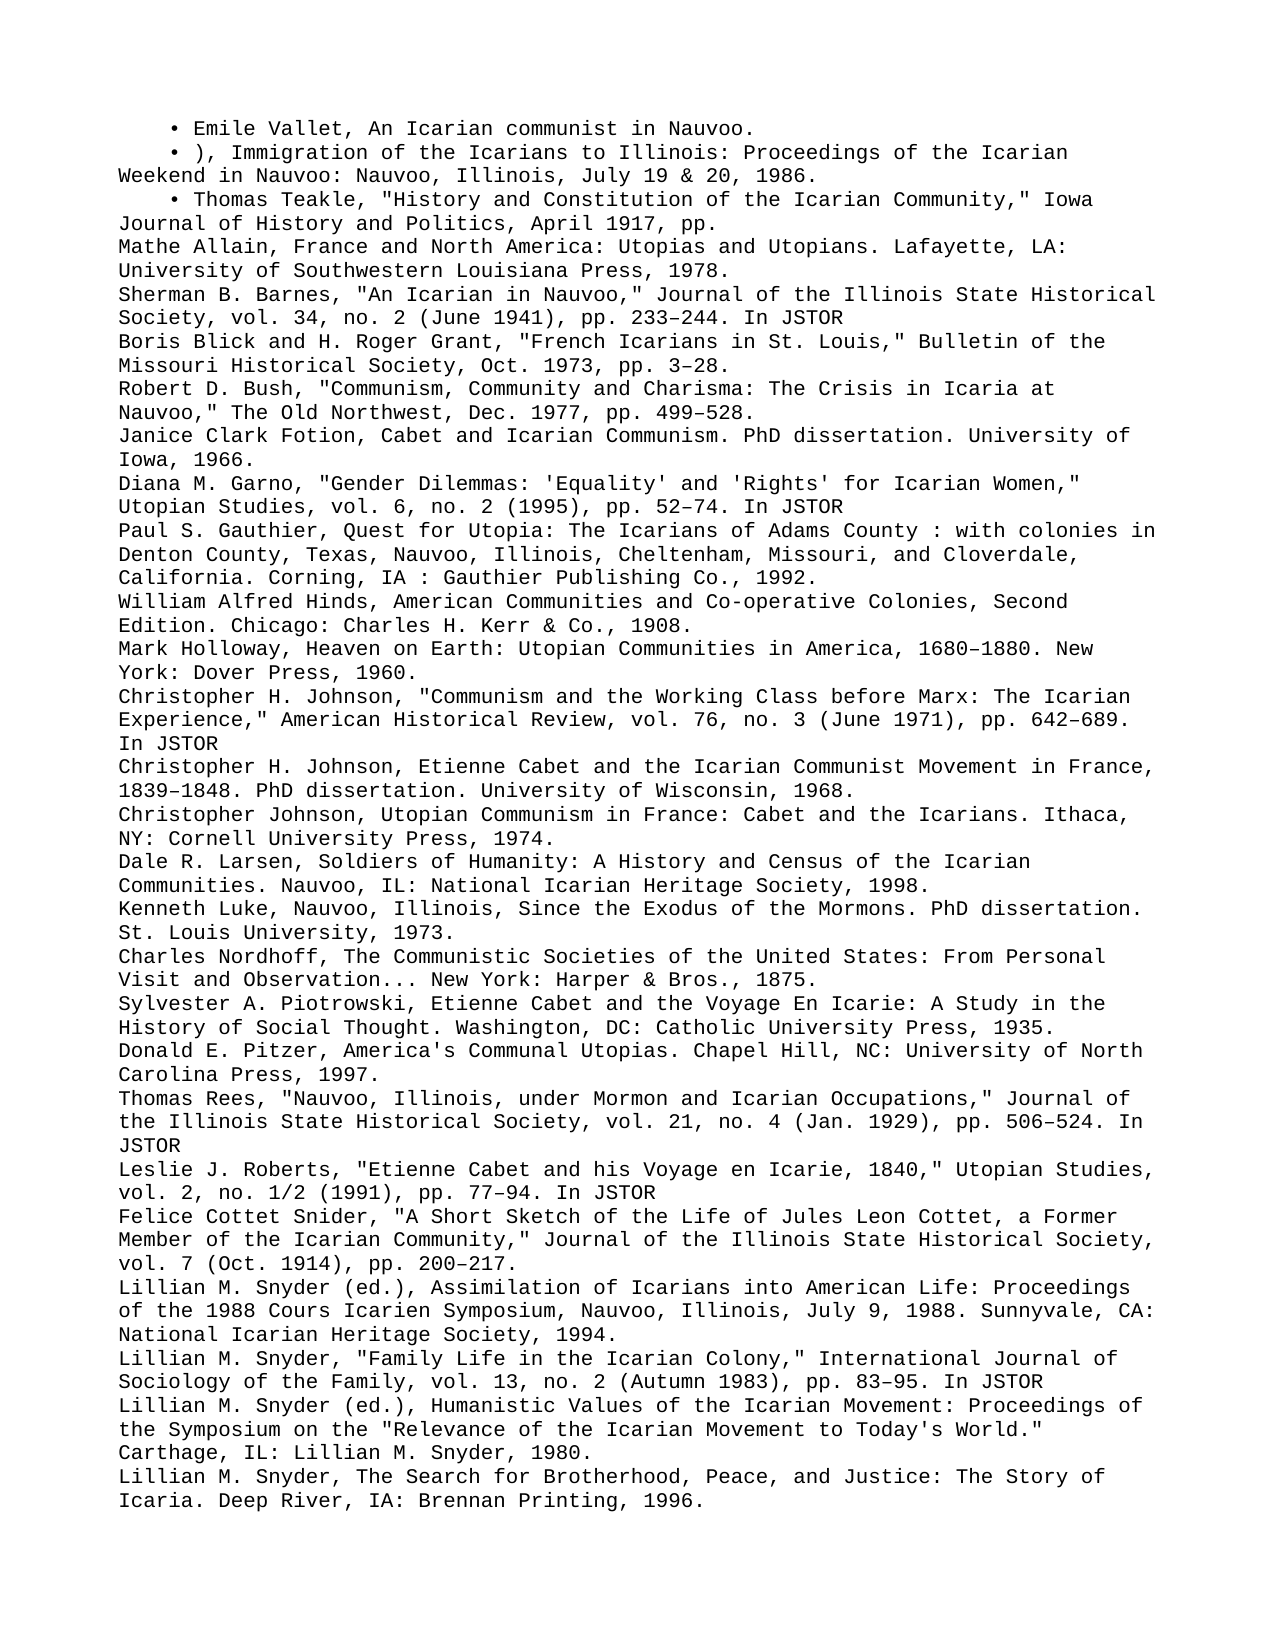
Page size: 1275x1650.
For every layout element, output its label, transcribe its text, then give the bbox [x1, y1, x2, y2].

text Kenneth Luke, Nauvoo, Illinois, Since the Exodus of the Mormons. PhD dissertation. St. Louis University, 1973. [118, 898, 1157, 946]
text Lillian M. Snyder (ed.), Assimilation of Icarians into American Life: Proceedings of the 1988 Cours Icarien Symposium, Nauvoo, Illinois, July 9, 1988. Sunnyvale, CA: National Icarian Heritage Society, 1994. [118, 1277, 1157, 1348]
text Sherman B. Barnes, "An Icarian in Nauvoo," Journal of the Illinois State Historical Society, vol. 34, no. 2 (June 1941), pp. 233–244. In JSTOR [118, 284, 1157, 331]
text Felice Cottet Snider, "A Short Sketch of the Life of Jules Leon Cottet, a Former Member of the Icarian Community," Journal of the Illinois State Historical Society, vol. 7 (Oct. 1914), pp. 200–217. [118, 1206, 1157, 1277]
text Diana M. Garno, "Gender Dilemmas: 'Equality' and 'Rights' for Icarian Women," Utopian Studies, vol. 6, no. 2 (1995), pp. 52–74. In JSTOR [118, 473, 1157, 520]
text Mark Holloway, Heaven on Earth: Utopian Communities in America, 1680–1880. New York: Dover Press, 1960. [118, 638, 1157, 686]
text Janice Clark Fotion, Cabet and Icarian Communism. PhD dissertation. University of Iowa, 1966. [118, 426, 1157, 473]
text Mathe Allain, France and North America: Utopias and Utopians. Lafayette, LA: University of Southwestern Louisiana Press, 1978. [118, 236, 1157, 284]
text Paul S. Gauthier, Quest for Utopia: The Icarians of Adams County : with colonies in Denton County, Texas, Nauvoo, Illinois, Cheltenham, Missouri, and Cloverdale, California. Corning, IA : Gauthier Publishing Co., 1992. [118, 520, 1157, 591]
text Christopher Johnson, Utopian Communism in France: Cabet and the Icarians. Ithaca, NY: Cornell University Press, 1974. [118, 804, 1157, 851]
text • Thomas Teakle, "History and Constitution of the Icarian Community," Iowa Journal of History and Politics, April 1917, pp. [118, 189, 1157, 236]
text Thomas Rees, "Nauvoo, Illinois, under Mormon and Icarian Occupations," Journal of the Illinois State Historical Society, vol. 21, no. 4 (Jan. 1929), pp. 506–524. In JSTOR [118, 1088, 1157, 1158]
text Dale R. Larsen, Soldiers of Humanity: A History and Census of the Icarian Communities. Nauvoo, IL: National Icarian Heritage Society, 1998. [118, 851, 1157, 898]
text Christopher H. Johnson, "Communism and the Working Class before Marx: The Icarian Experience," American Historical Review, vol. 76, no. 3 (June 1971), pp. 642–689. In JSTOR [118, 686, 1157, 757]
text • ), Immigration of the Icarians to Illinois: Proceedings of the Icarian Weekend in Nauvoo: Nauvoo, Illinois, July 19 & 20, 1986. [118, 142, 1157, 189]
text Leslie J. Roberts, "Etienne Cabet and his Voyage en Icarie, 1840," Utopian Studies, vol. 2, no. 1/2 (1991), pp. 77–94. In JSTOR [118, 1158, 1157, 1206]
text Christopher H. Johnson, Etienne Cabet and the Icarian Communist Movement in France, 1839–1848. PhD dissertation. University of Wisconsin, 1968. [118, 757, 1157, 804]
text Lillian M. Snyder (ed.), Humanistic Values of the Icarian Movement: Proceedings of the Symposium on the "Relevance of the Icarian Movement to Today's World." Carthage, IL: Lillian M. Snyder, 1980. [118, 1395, 1157, 1466]
text • Emile Vallet, An Icarian communist in Nauvoo. [118, 118, 1157, 142]
text Robert D. Bush, "Communism, Community and Charisma: The Crisis in Icaria at Nauvoo," The Old Northwest, Dec. 1977, pp. 499–528. [118, 378, 1157, 426]
text Sylvester A. Piotrowski, Etienne Cabet and the Voyage En Icarie: A Study in the History of Social Thought. Washington, DC: Catholic University Press, 1935. [118, 993, 1157, 1040]
text Lillian M. Snyder, "Family Life in the Icarian Colony," International Journal of Sociology of the Family, vol. 13, no. 2 (Autumn 1983), pp. 83–95. In JSTOR [118, 1348, 1157, 1395]
text William Alfred Hinds, American Communities and Co-operative Colonies, Second Edition. Chicago: Charles H. Kerr & Co., 1908. [118, 591, 1157, 638]
text Boris Blick and H. Roger Grant, "French Icarians in St. Louis," Bulletin of the Missouri Historical Society, Oct. 1973, pp. 3–28. [118, 331, 1157, 378]
text Charles Nordhoff, The Communistic Societies of the United States: From Personal Visit and Observation... New York: Harper & Bros., 1875. [118, 946, 1157, 993]
text Donald E. Pitzer, America's Communal Utopias. Chapel Hill, NC: University of North Carolina Press, 1997. [118, 1040, 1157, 1088]
text Lillian M. Snyder, The Search for Brotherhood, Peace, and Justice: The Story of Icaria. Deep River, IA: Brennan Printing, 1996. [118, 1466, 1157, 1513]
